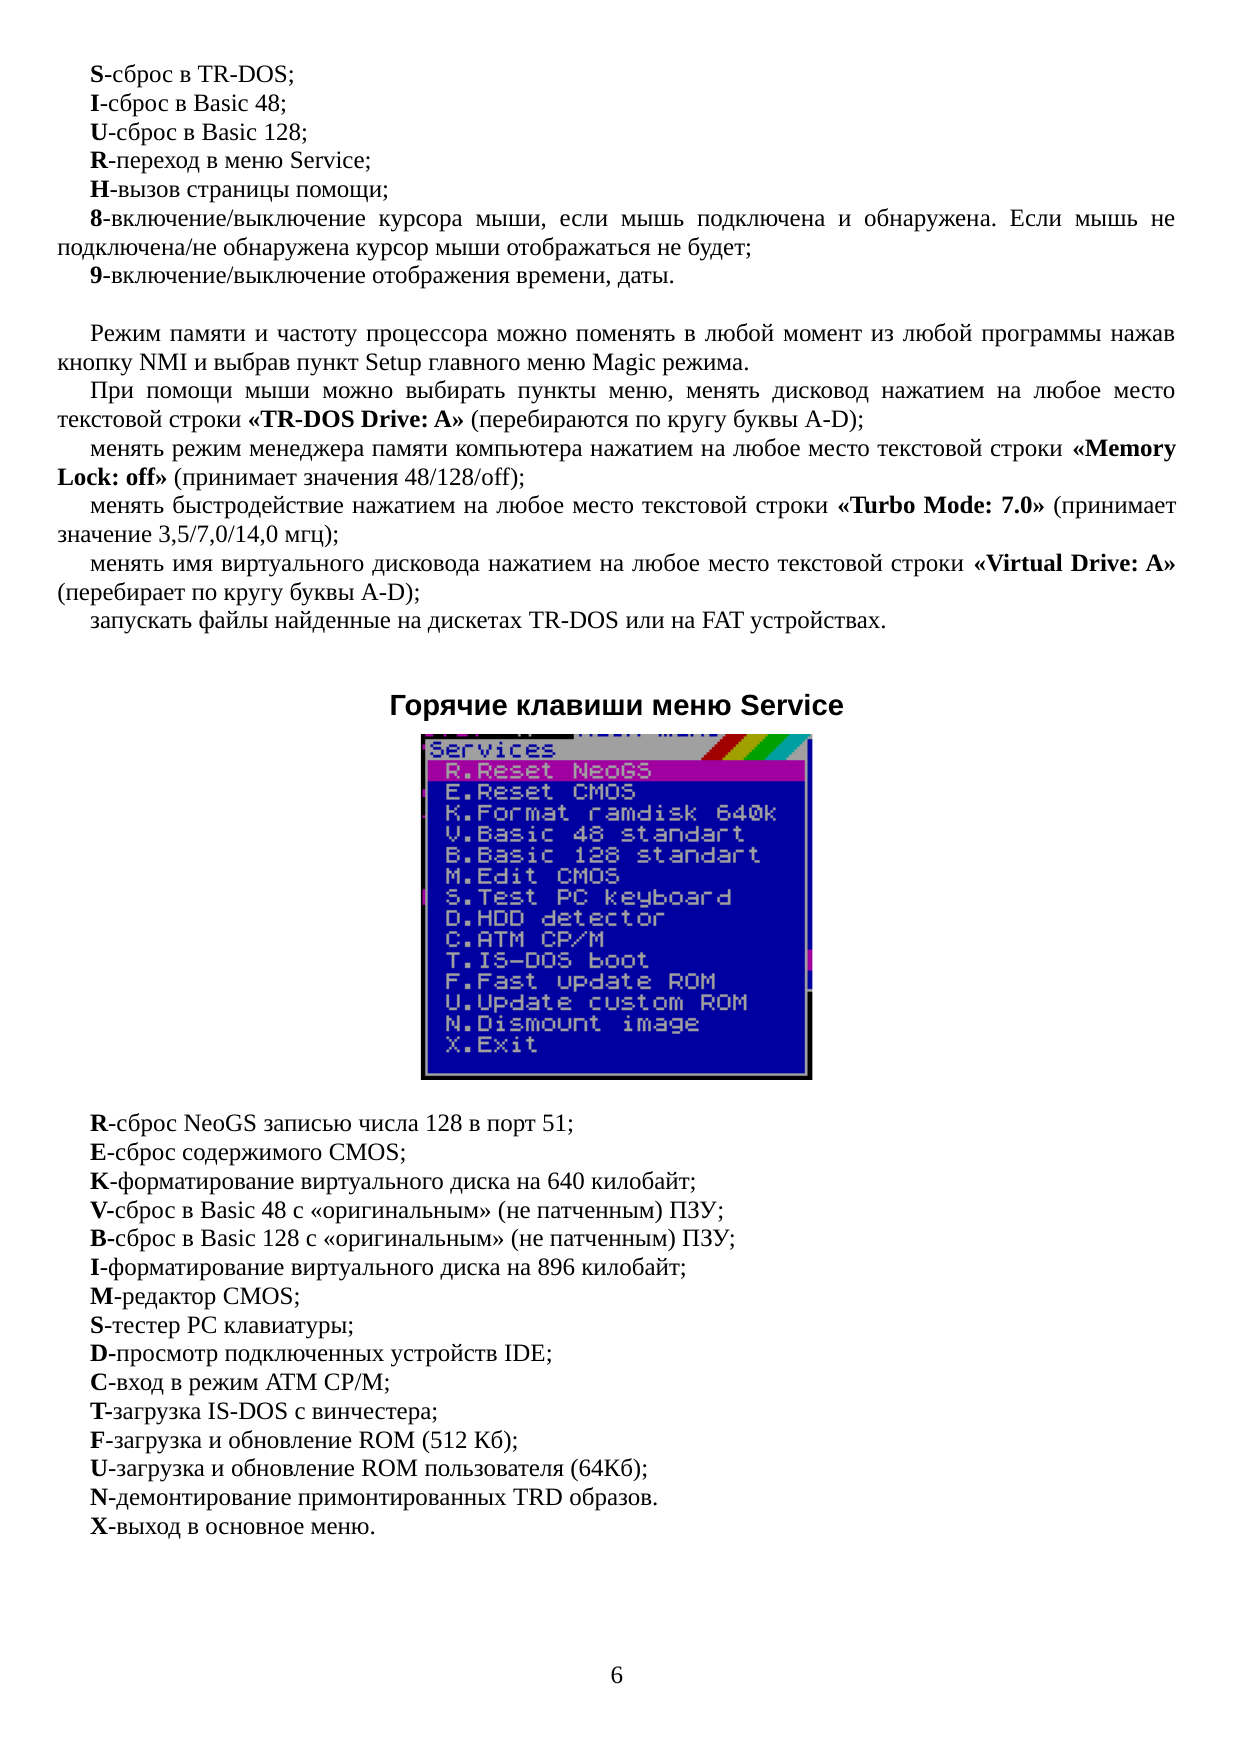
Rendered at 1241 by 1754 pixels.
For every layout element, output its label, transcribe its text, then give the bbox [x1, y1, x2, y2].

text T-загрузка IS-DOS с винчестера; [57, 1396, 1176, 1425]
text U-сброс в Basic 128; [57, 117, 1176, 146]
text менять режим менеджера памяти компьютера нажатием на любое место текстовой строки «Memory Lock: off» (принимает значения 48/128/off); [57, 433, 1176, 491]
text N-демонтирование примонтированных TRD образов. [57, 1482, 1176, 1511]
text 8-включение/выключение курсора мыши, если мышь подключена и обнаружена. Если мышь не подключена/не обнаружена курсор мыши отображаться не будет; [57, 203, 1176, 261]
subtitle Горячие клавиши меню Service [57, 688, 1176, 722]
text D-просмотр подключенных устройств IDE; [57, 1338, 1176, 1367]
text S-сброс в TR-DOS; [57, 59, 1176, 88]
text H-вызов страницы помощи; [57, 174, 1176, 203]
text C-вход в режим ATM CP/M; [57, 1367, 1176, 1396]
text U-загрузка и обновление ROM пользователя (64Кб); [57, 1453, 1176, 1482]
text R-переход в меню Service; [57, 146, 1176, 174]
text Режим памяти и частоту процессора можно поменять в любой момент из любой программы нажав кнопку NMI и выбрав пункт Setup главного меню Magic режима. [57, 318, 1176, 376]
text При помощи мыши можно выбирать пункты меню, менять дисковод нажатием на любое место текстовой строки «TR-DOS Drive: A» (перебираются по кругу буквы A-D); [57, 376, 1176, 433]
text менять быстродействие нажатием на любое место текстовой строки «Turbo Mode: 7.0» (принимает значение 3,5/7,0/14,0 мгц); [57, 491, 1176, 548]
text X-выход в основное меню. [57, 1511, 1176, 1540]
text B-сброс в Basic 128 с «оригинальным» (не патченным) ПЗУ; [57, 1223, 1176, 1252]
text R-сброс NeoGS записью числа 128 в порт 51; [57, 1108, 1176, 1137]
text M-редактор CMOS; [57, 1281, 1176, 1310]
text 9-включение/выключение отображения времени, даты. [57, 261, 1176, 289]
text запускать файлы найденные на дискетах TR-DOS или на FAT устройствах. [57, 606, 1176, 634]
text F-загрузка и обновление ROM (512 Кб); [57, 1425, 1176, 1453]
text E-сброс содержимого CMOS; [57, 1137, 1176, 1166]
text I-форматирование виртуального диска на 896 килобайт; [57, 1252, 1176, 1281]
text I-сброс в Basic 48; [57, 88, 1176, 117]
text S-тестер PC клавиатуры; [57, 1310, 1176, 1338]
text K-форматирование виртуального диска на 640 килобайт; [57, 1166, 1176, 1195]
text V-сброс в Basic 48 с «оригинальным» (не патченным) ПЗУ; [57, 1195, 1176, 1223]
text менять имя виртуального дисковода нажатием на любое место текстовой строки «Virtual Drive: A» (перебирает по кругу буквы A-D); [57, 548, 1176, 606]
picture [420, 734, 813, 1080]
